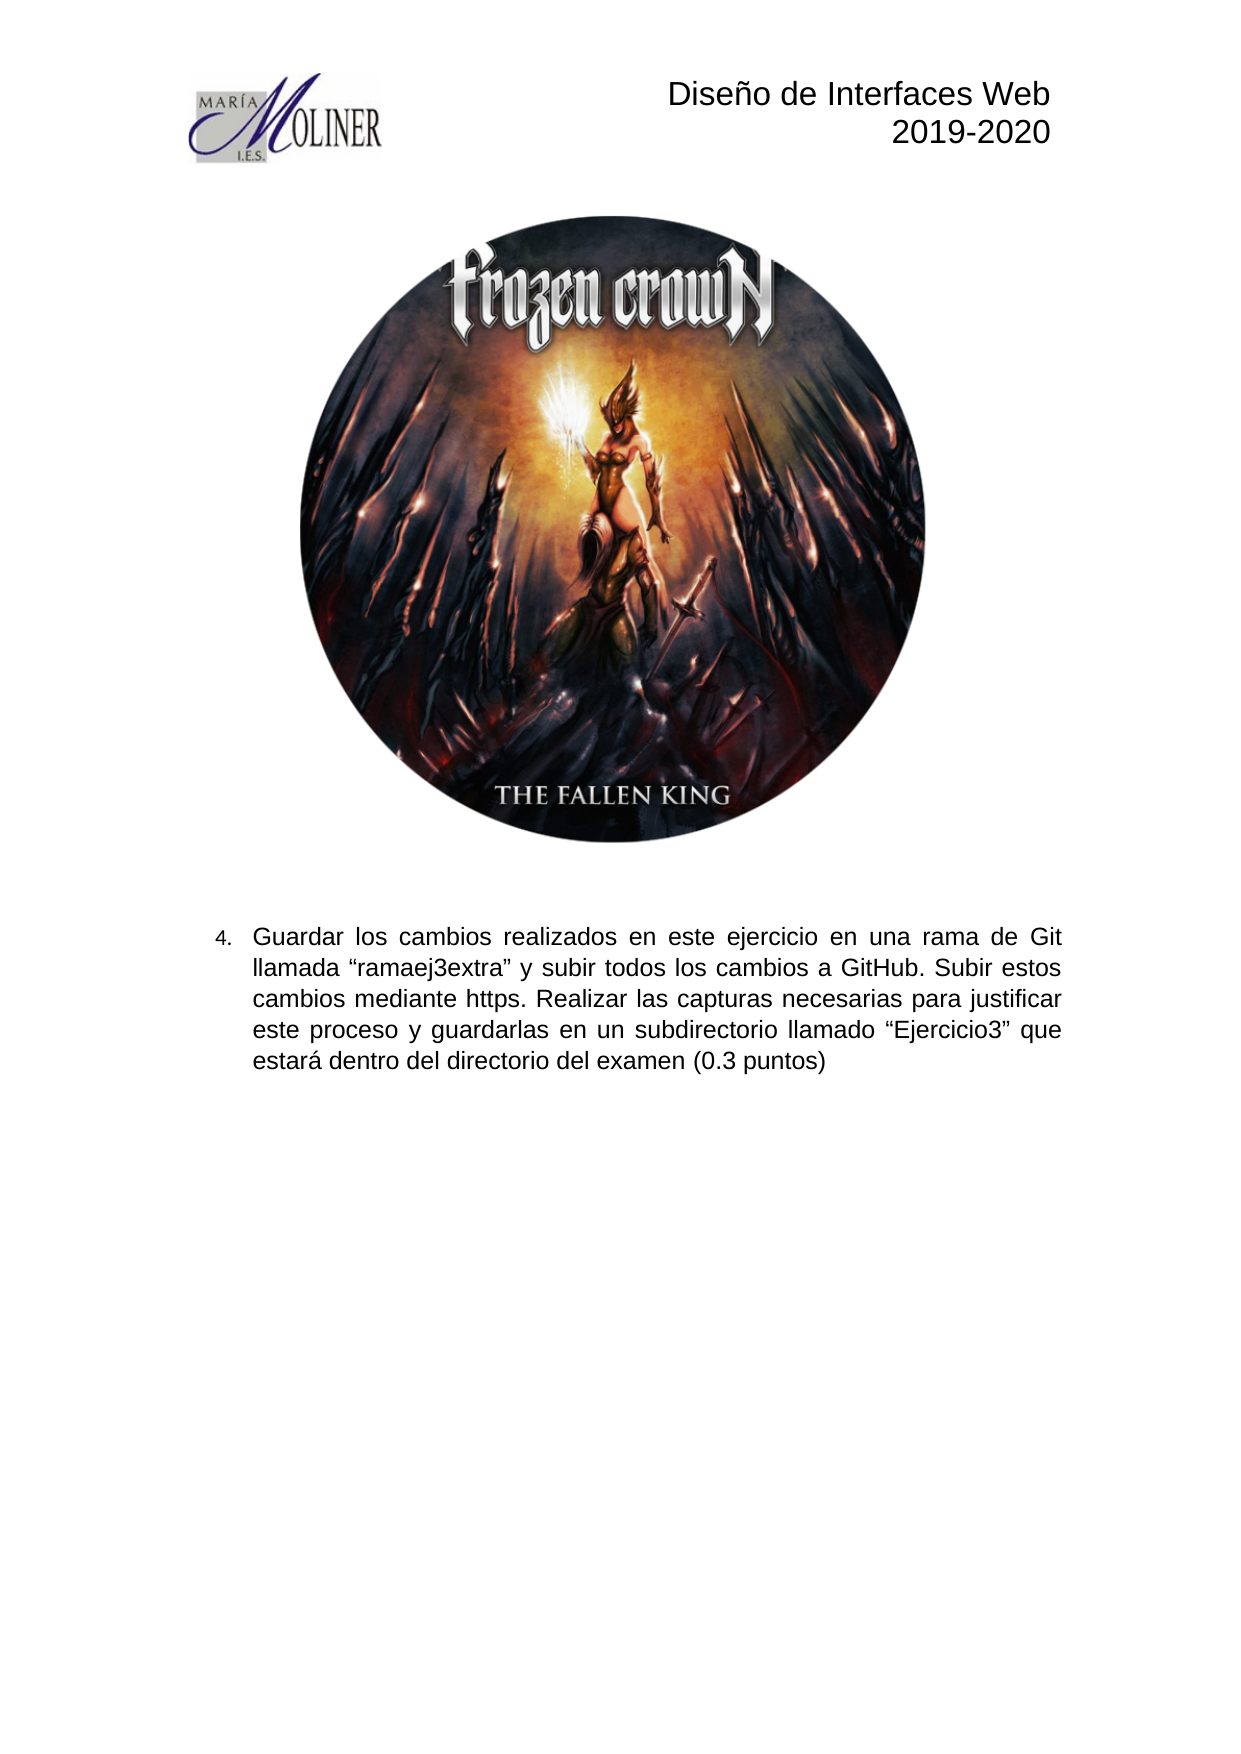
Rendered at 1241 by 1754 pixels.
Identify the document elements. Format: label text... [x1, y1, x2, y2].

picture [224, 192, 1016, 903]
picture [188, 73, 383, 164]
list Guardar los cambios realizados en este ejercicio en una rama de Git llamada “ramaej3extra” y subir todos los cambios a GitHub. Subir estos cambios mediante https. Realizar las capturas necesarias para justificar este proceso y guardarlas en un subdirectorio llamado “Ejercicio3” que estará dentro del directorio del examen (0.3 puntos) [215, 922, 1063, 1075]
